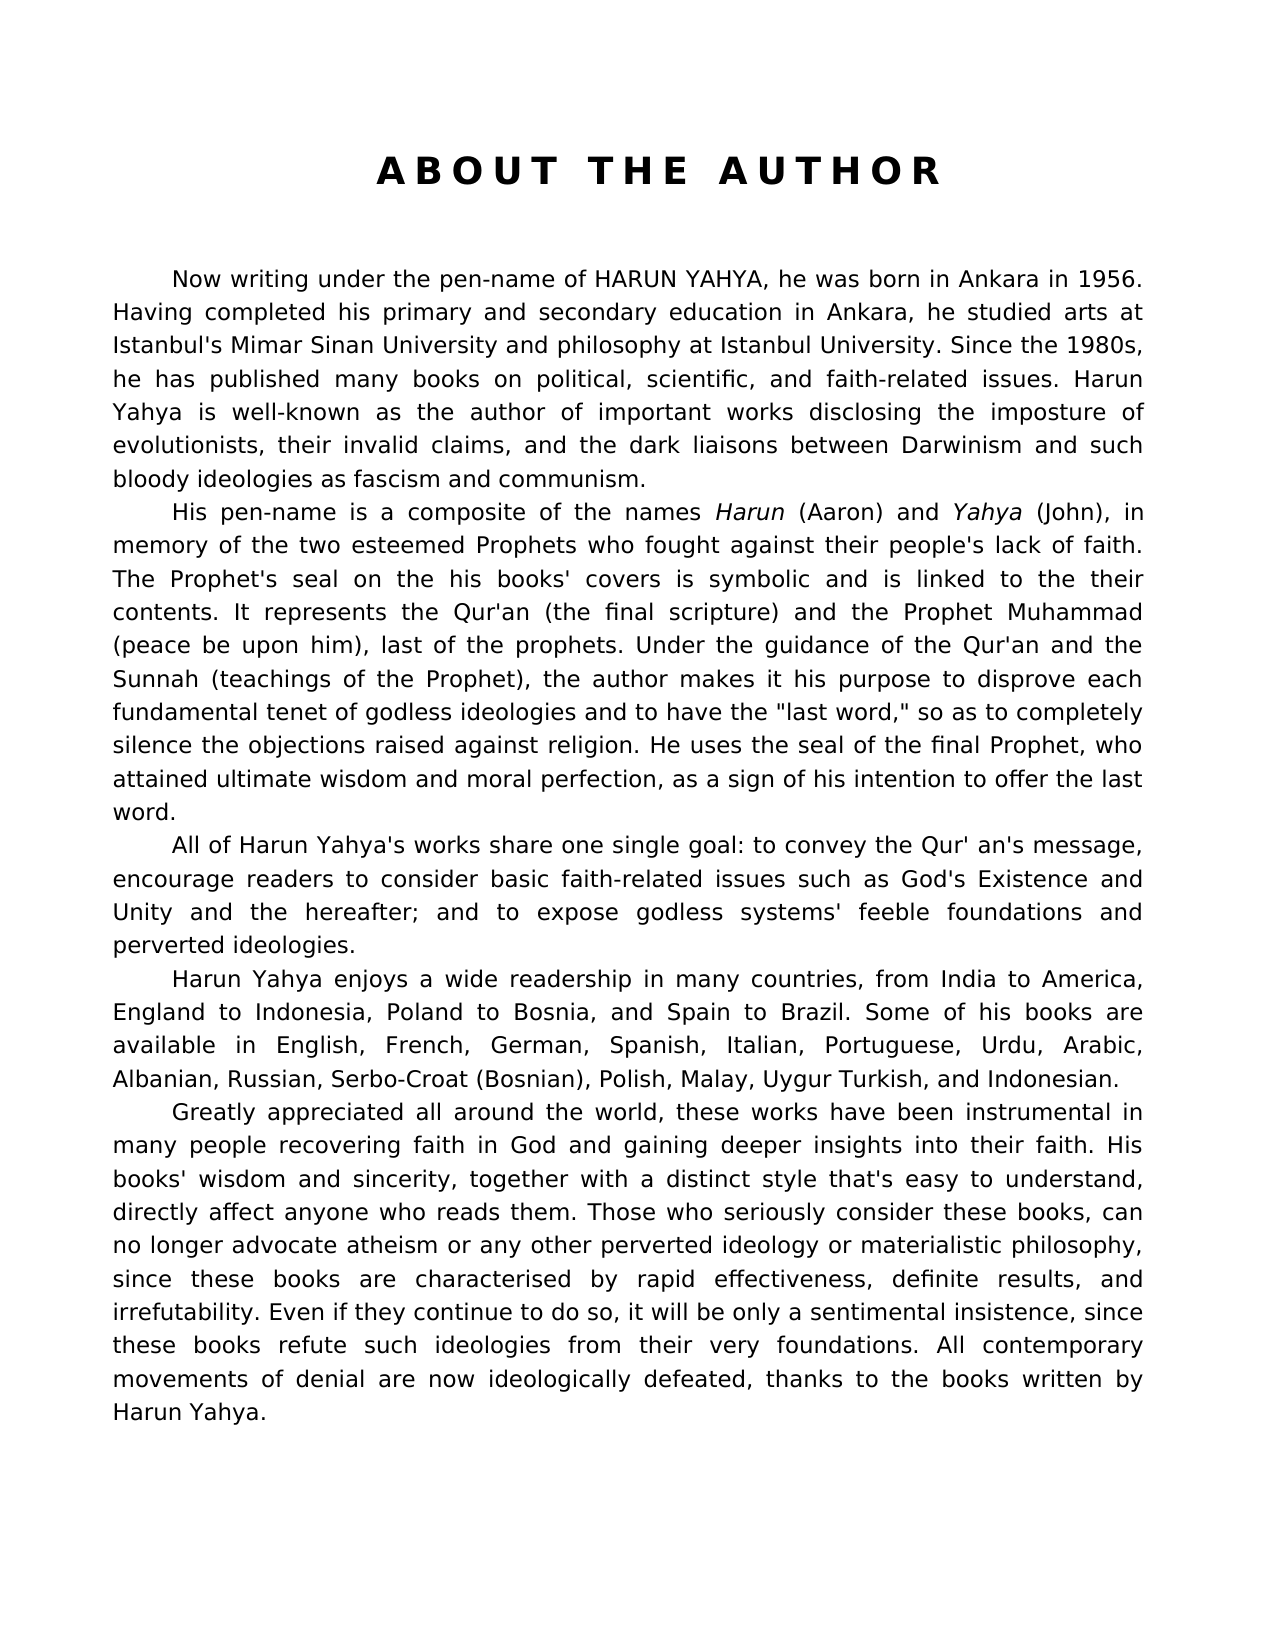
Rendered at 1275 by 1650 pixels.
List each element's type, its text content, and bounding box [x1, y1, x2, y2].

text Harun Yahya enjoys a wide readership in many countries, from India to America, England to Indonesia, Poland to Bosnia, and Spain to Brazil. Some of his books are available in English, French, German, Spanish, Italian, Portuguese, Urdu, Arabic, Albanian, Russian, Serbo-Croat (Bosnian), Polish, Malay, Uygur Turkish, and Indonesian. [112, 960, 1145, 1094]
text Greatly appreciated all around the world, these works have been instrumental in many people recovering faith in God and gaining deeper insights into their faith. His books' wisdom and sincerity, together with a distinct style that's easy to understand, directly affect anyone who reads them. Those who seriously consider these books, can no longer advocate atheism or any other perverted ideology or materialistic philosophy, since these books are characterised by rapid effectiveness, definite results, and irrefutability. Even if they continue to do so, it will be only a sentimental insistence, since these books refute such ideologies from their very foundations. All contemporary movements of denial are now ideologically defeated, thanks to the books written by Harun Yahya. [112, 1094, 1145, 1427]
text All of Harun Yahya's works share one single goal: to convey the Qur' an's message, encourage readers to consider basic faith-related issues such as God's Existence and Unity and the hereafter; and to expose godless systems' feeble foundations and perverted ideologies. [112, 827, 1145, 960]
text His pen-name is a composite of the names Harun (Aaron) and Yahya (John), in memory of the two esteemed Prophets who fought against their people's lack of faith. The Prophet's seal on the his books' covers is symbolic and is linked to the their contents. It represents the Qur'an (the final scripture) and the Prophet Muhammad (peace be upon him), last of the prophets. Under the guidance of the Qur'an and the Sunnah (teachings of the Prophet), the author makes it his purpose to disprove each fundamental tenet of godless ideologies and to have the "last word," so as to completely silence the objections raised against religion. He uses the seal of the final Prophet, who attained ultimate wisdom and moral perfection, as a sign of his intention to offer the last word. [112, 494, 1145, 827]
text ABOUT THE AUTHOR [112, 150, 1145, 194]
text Now writing under the pen-name of HARUN YAHYA, he was born in Ankara in 1956. Having completed his primary and secondary education in Ankara, he studied arts at Istanbul's Mimar Sinan University and philosophy at Istanbul University. Since the 1980s, he has published many books on political, scientific, and faith-related issues. Harun Yahya is well-known as the author of important works disclosing the imposture of evolutionists, their invalid claims, and the dark liaisons between Darwinism and such bloody ideologies as fascism and communism. [112, 260, 1145, 494]
